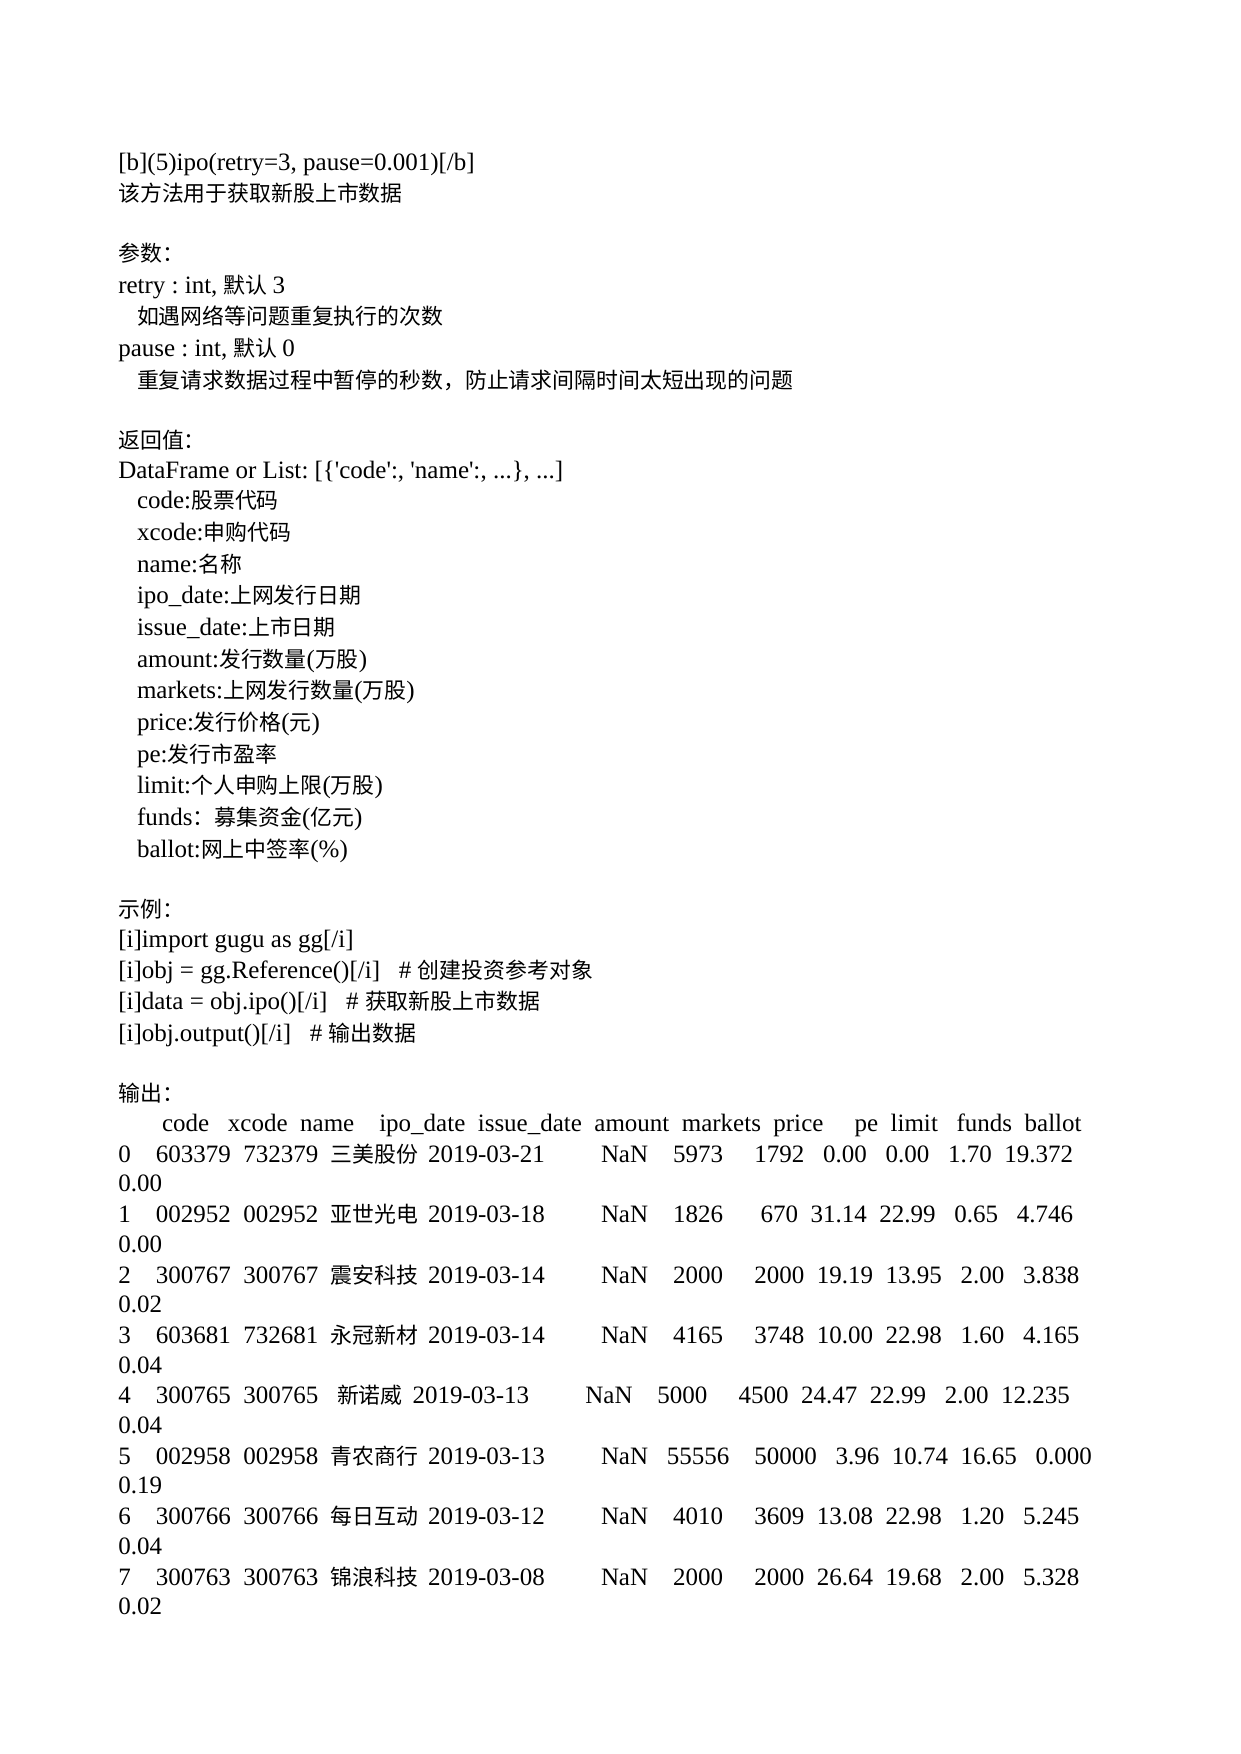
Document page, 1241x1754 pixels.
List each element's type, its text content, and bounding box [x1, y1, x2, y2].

text [i]import gugu as gg[/i] [118, 924, 1122, 953]
text 参数： [118, 236, 1122, 268]
text [i]data = obj.ipo()[/i] # 获取新股上市数据 [118, 984, 1122, 1016]
text code xcode name ipo_date issue_date amount markets price pe limit funds ballot [118, 1108, 1122, 1137]
text 重复请求数据过程中暂停的秒数，防止请求间隔时间太短出现的问题 [118, 363, 1122, 394]
text pause : int, 默认 0 [118, 331, 1122, 363]
text issue_date:上市日期 [118, 610, 1122, 642]
text pe:发行市盈率 [118, 737, 1122, 768]
text [b](5)ipo(retry=3, pause=0.001)[/b] [118, 147, 1122, 176]
text 返回值： [118, 423, 1122, 455]
text DataFrame or List: [{'code':, 'name':, ...}, ...] [118, 455, 1122, 483]
text 2 300767 300767 震安科技 2019-03-14 NaN 2000 2000 19.19 13.95 2.00 3.838 0.02 [118, 1258, 1122, 1318]
text xcode:申购代码 [118, 515, 1122, 547]
text 0 603379 732379 三美股份 2019-03-21 NaN 5973 1792 0.00 0.00 1.70 19.372 0.00 [118, 1137, 1122, 1197]
text code:股票代码 [118, 483, 1122, 515]
text [i]obj.output()[/i] # 输出数据 [118, 1016, 1122, 1048]
text limit:个人申购上限(万股) [118, 768, 1122, 800]
text funds：募集资金(亿元) [118, 800, 1122, 832]
text 7 300763 300763 锦浪科技 2019-03-08 NaN 2000 2000 26.64 19.68 2.00 5.328 0.02 [118, 1560, 1122, 1620]
text 1 002952 002952 亚世光电 2019-03-18 NaN 1826 670 31.14 22.99 0.65 4.746 0.00 [118, 1197, 1122, 1258]
text 4 300765 300765 新诺威 2019-03-13 NaN 5000 4500 24.47 22.99 2.00 12.235 0.04 [118, 1378, 1122, 1439]
text 3 603681 732681 永冠新材 2019-03-14 NaN 4165 3748 10.00 22.98 1.60 4.165 0.04 [118, 1318, 1122, 1378]
text 如遇网络等问题重复执行的次数 [118, 299, 1122, 331]
text price:发行价格(元) [118, 705, 1122, 737]
text 输出： [118, 1076, 1122, 1108]
text name:名称 [118, 547, 1122, 578]
text [i]obj = gg.Reference()[/i] # 创建投资参考对象 [118, 953, 1122, 984]
text 示例： [118, 892, 1122, 924]
text ballot:网上中签率(%) [118, 832, 1122, 863]
text 6 300766 300766 每日互动 2019-03-12 NaN 4010 3609 13.08 22.98 1.20 5.245 0.04 [118, 1499, 1122, 1560]
text retry : int, 默认 3 [118, 268, 1122, 299]
text 该方法用于获取新股上市数据 [118, 176, 1122, 207]
text ipo_date:上网发行日期 [118, 578, 1122, 610]
text 5 002958 002958 青农商行 2019-03-13 NaN 55556 50000 3.96 10.74 16.65 0.000 0.19 [118, 1439, 1122, 1499]
text markets:上网发行数量(万股) [118, 673, 1122, 705]
text amount:发行数量(万股) [118, 642, 1122, 673]
